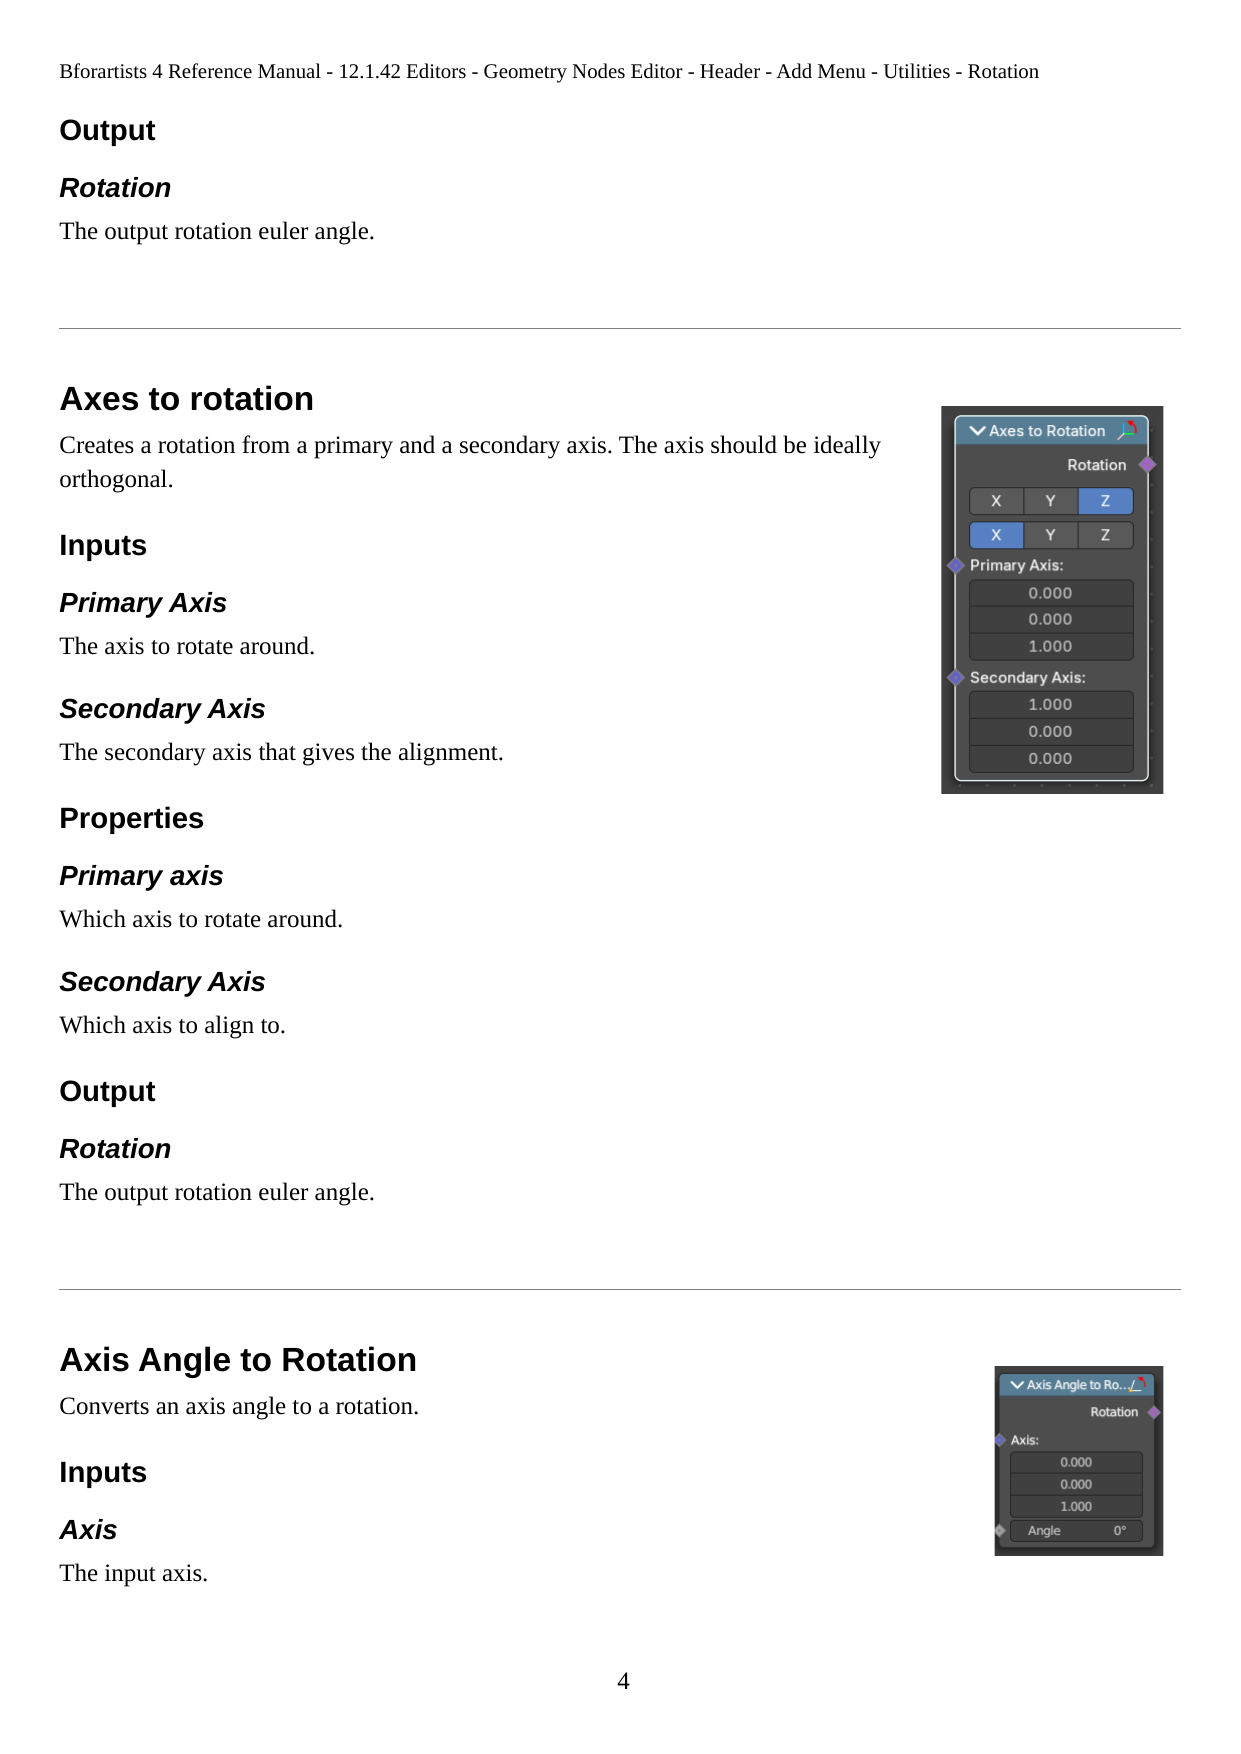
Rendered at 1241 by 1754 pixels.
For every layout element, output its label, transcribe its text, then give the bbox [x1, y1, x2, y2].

subtitle Axes to rotation [59, 379, 1181, 417]
subtitle [1164, 587, 1181, 619]
subtitle Secondary Axis [59, 693, 941, 725]
text Converts an axis angle to a rotation. [59, 1391, 994, 1420]
subtitle Rotation [59, 171, 1181, 203]
text Which axis to align to. [59, 1010, 1181, 1039]
subtitle Output [59, 1073, 1181, 1107]
subtitle [1164, 528, 1181, 562]
text The output rotation euler angle. [59, 216, 1181, 244]
subtitle Properties [59, 801, 1181, 834]
text Which axis to rotate around. [59, 904, 1181, 933]
subtitle Primary axis [59, 859, 1181, 891]
subtitle Inputs [59, 528, 941, 562]
text Creates a rotation from a primary and a secondary axis. The axis should be ideally orthogonal. [59, 430, 941, 493]
subtitle Secondary Axis [59, 966, 1181, 997]
text The output rotation euler angle. [59, 1177, 1181, 1205]
subtitle [1164, 1513, 1181, 1545]
picture [994, 1366, 1164, 1556]
subtitle Axis [59, 1513, 994, 1545]
subtitle Output [59, 113, 1181, 146]
subtitle Primary Axis [59, 587, 941, 619]
subtitle Inputs [59, 1454, 994, 1488]
text The secondary axis that gives the alignment. [59, 737, 941, 766]
subtitle [1164, 1454, 1181, 1488]
text The input axis. [59, 1558, 1181, 1586]
picture [941, 406, 1164, 794]
subtitle Axis Angle to Rotation [59, 1340, 1181, 1378]
subtitle [1164, 693, 1181, 725]
text The axis to rotate around. [59, 631, 941, 660]
subtitle Rotation [59, 1132, 1181, 1164]
